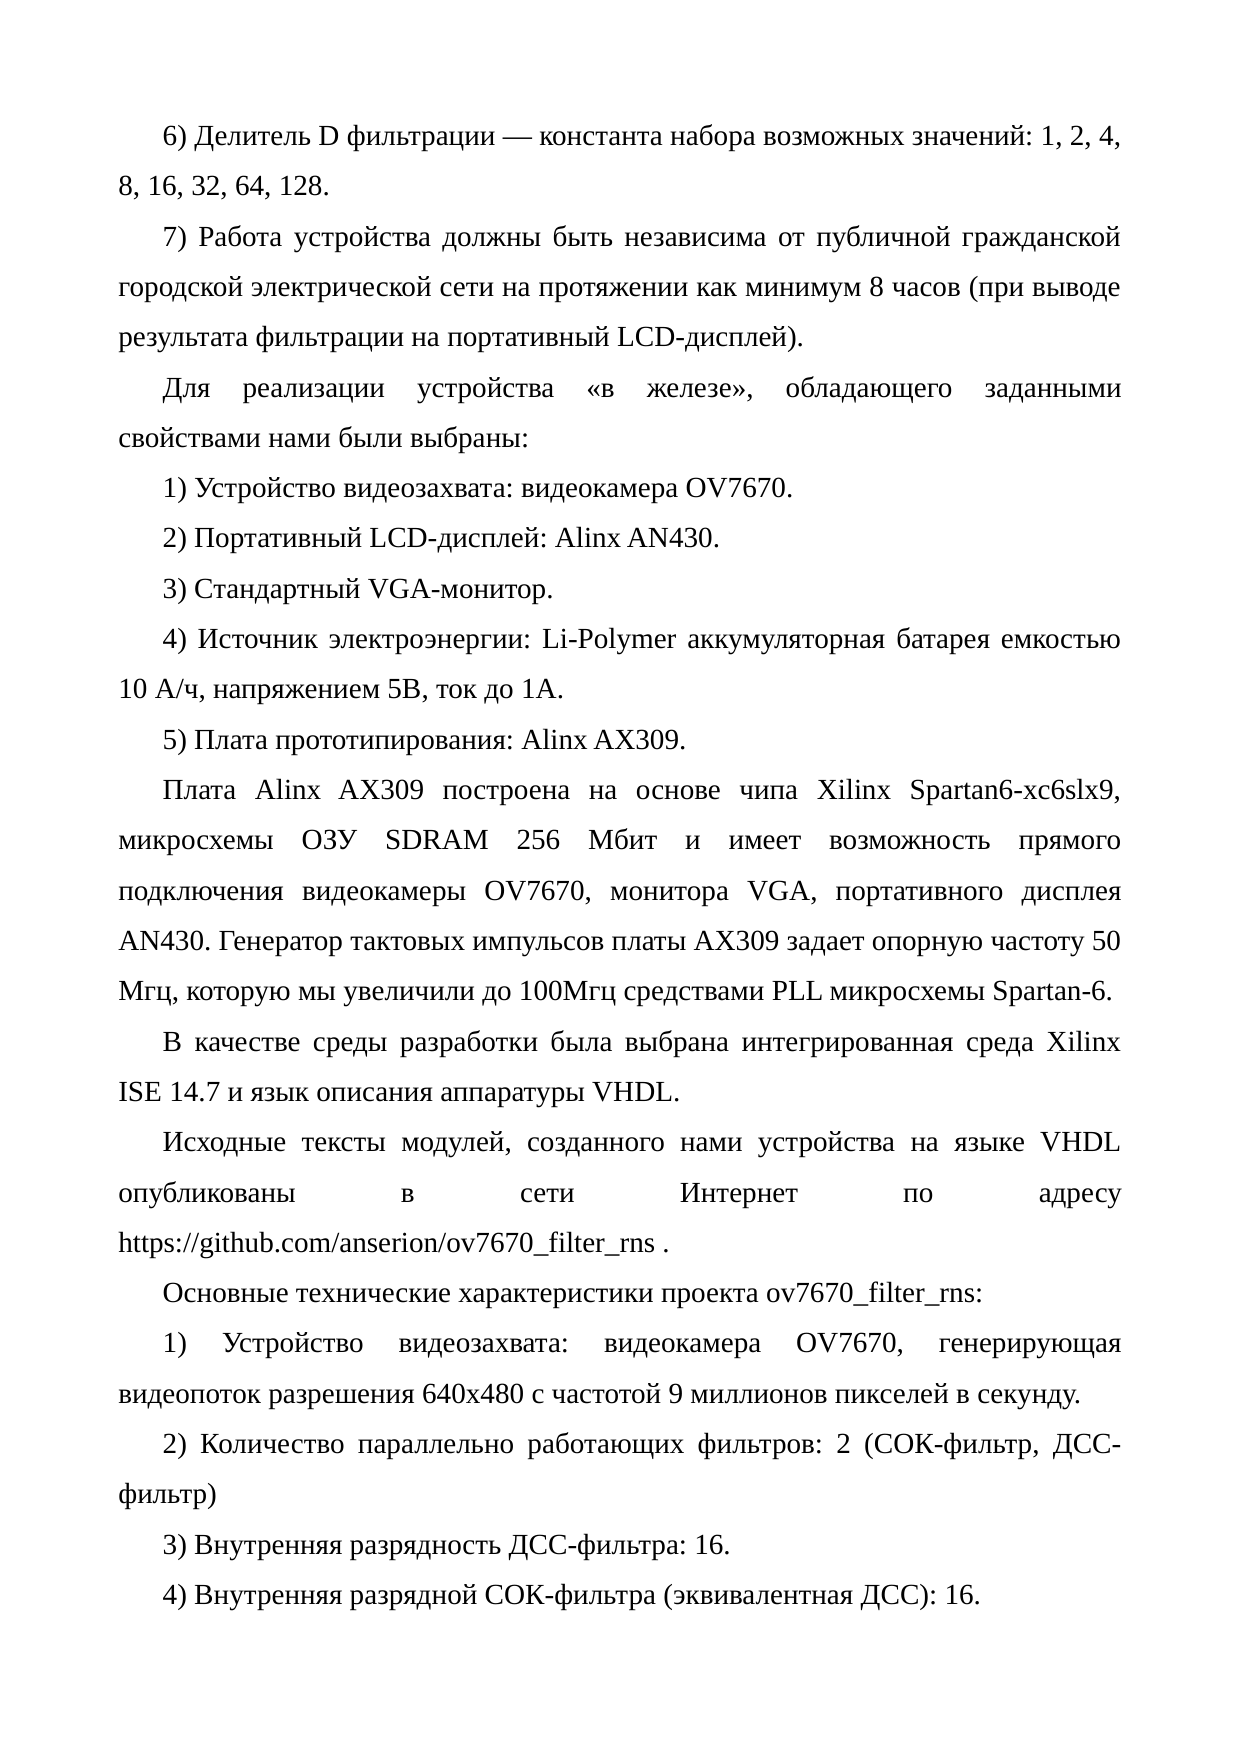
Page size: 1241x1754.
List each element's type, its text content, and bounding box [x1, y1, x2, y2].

text 1) Устройство видеозахвата: видеокамера OV7670, генерирующая видеопоток разрешения 640х480 с частотой 9 миллионов пикселей в секунду. [118, 1326, 1122, 1409]
text 5) Плата прототипирования: Alinx AX309. [118, 722, 1122, 755]
text 6) Делитель D фильтрации — константа набора возможных значений: 1, 2, 4, 8, 16, 32, 64, 128. [118, 118, 1122, 202]
text В качестве среды разработки была выбрана интегрированная среда Xilinx ISE 14.7 и язык описания аппаратуры VHDL. [118, 1024, 1122, 1108]
text 3) Внутренняя разрядность ДСС-фильтра: 16. [118, 1527, 1122, 1560]
text 4) Внутренняя разрядной СОК-фильтра (эквивалентная ДСС): 16. [118, 1577, 1122, 1611]
text 2) Количество параллельно работающих фильтров: 2 (СОК-фильтр, ДСС-фильтр) [118, 1426, 1122, 1510]
text 1) Устройство видеозахвата: видеокамера OV7670. [118, 470, 1122, 504]
text 4) Источник электроэнергии: Li-Polymer аккумуляторная батарея емкостью 10 А/ч, напряжением 5В, ток до 1А. [118, 621, 1122, 705]
text Основные технические характеристики проекта ov7670_filter_rns: [118, 1275, 1122, 1309]
text Для реализации устройства «в железе», обладающего заданными свойствами нами были выбраны: [118, 370, 1122, 453]
text 3) Стандартный VGA-монитор. [118, 571, 1122, 604]
text Плата Alinx AX309 построена на основе чипа Xilinx Spartan6-xc6slx9, микросхемы ОЗУ SDRAM 256 Мбит и имеет возможность прямого подключения видеокамеры OV7670, монитора VGA, портативного дисплея AN430. Генератор тактовых импульсов платы AX309 задает опорную частоту 50 Мгц, которую мы увеличили до 100Мгц средствами PLL микросхемы Spartan-6. [118, 772, 1122, 1007]
text Исходные тексты модулей, созданного нами устройства на языке VHDL опубликованы в сети Интернет по адресу https://github.com/anserion/ov7670_filter_rns . [118, 1124, 1122, 1258]
text 7) Работа устройства должны быть независима от публичной гражданской городской электрической сети на протяжении как минимум 8 часов (при выводе результата фильтрации на портативный LCD-дисплей). [118, 219, 1122, 353]
text 2) Портативный LCD-дисплей: Alinx AN430. [118, 521, 1122, 554]
